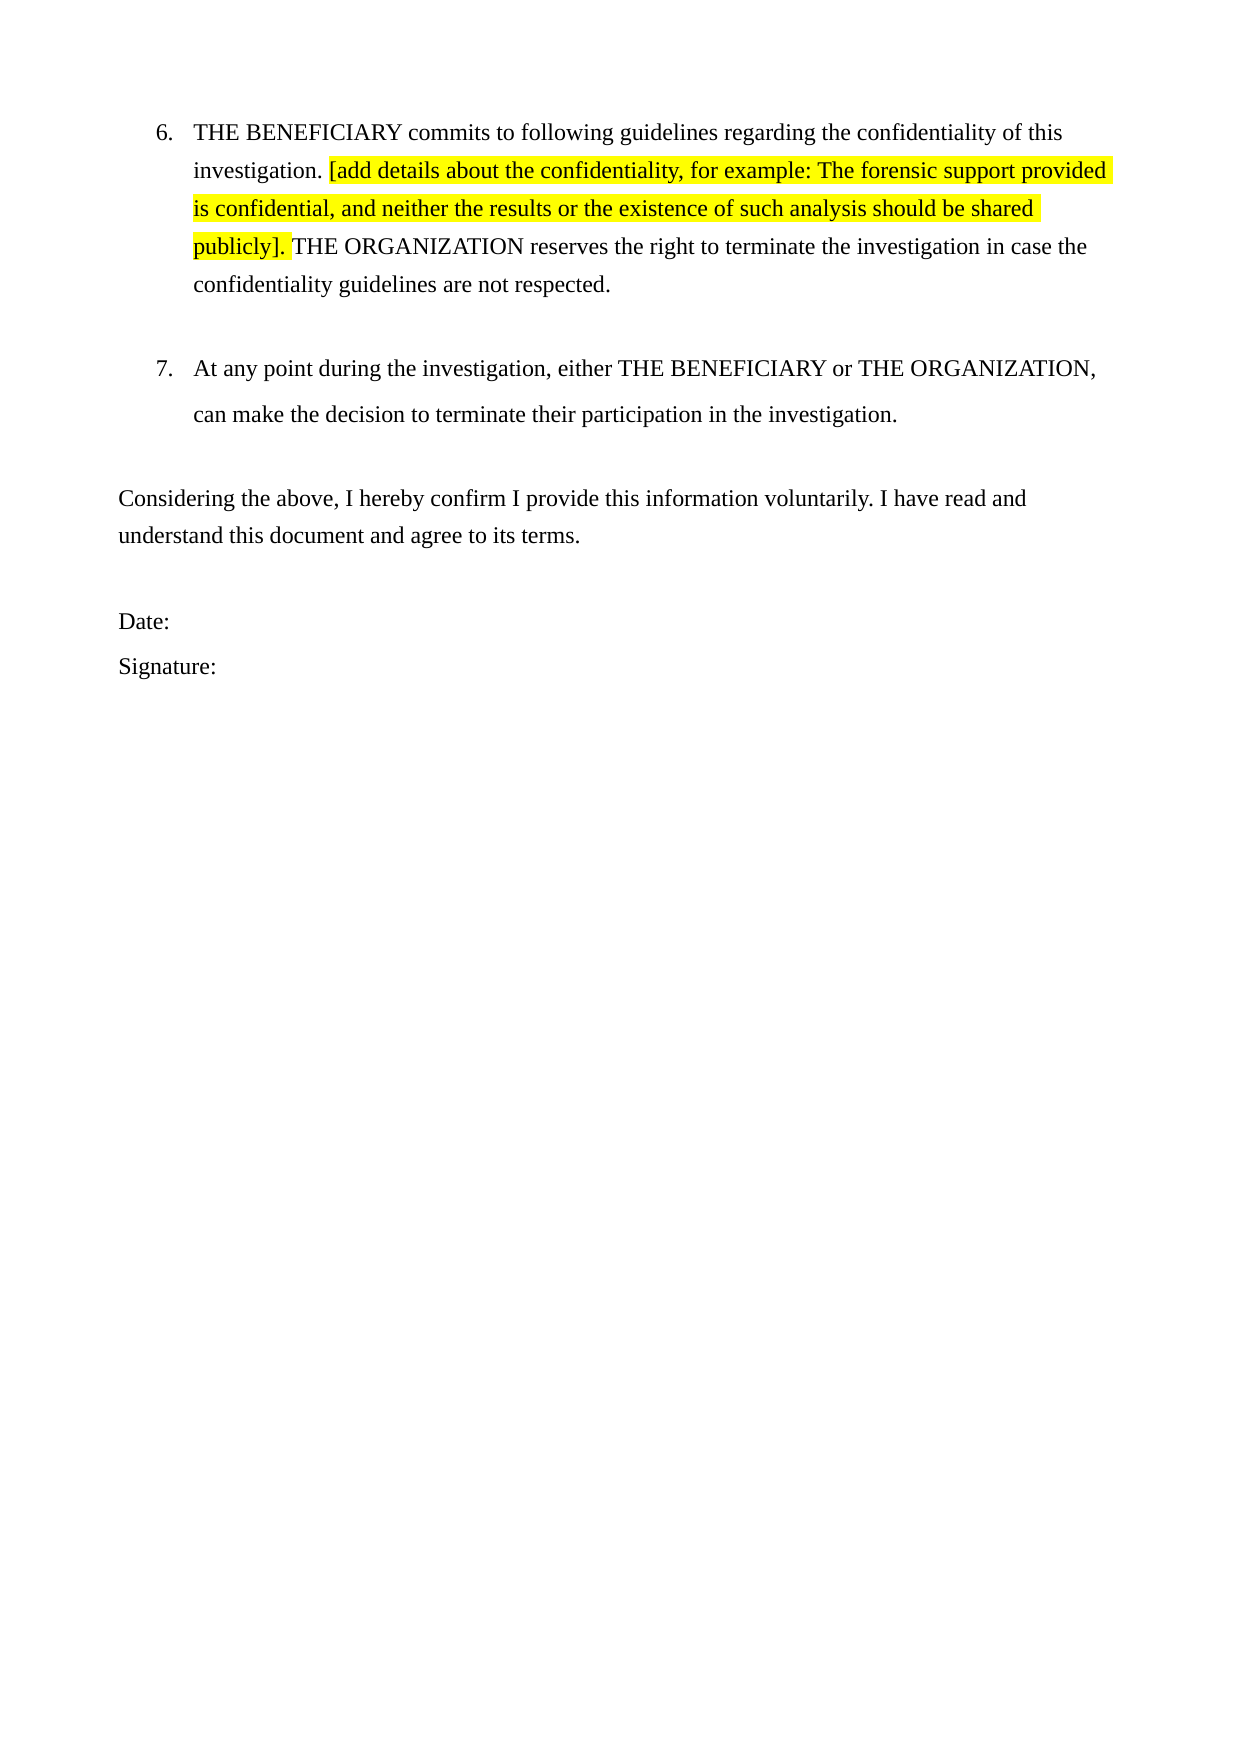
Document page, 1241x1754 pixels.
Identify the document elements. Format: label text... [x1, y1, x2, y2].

text [457, 606, 1122, 636]
text Date: [118, 606, 182, 636]
list At any point during the investigation, either THE BENEFICIARY or THE ORGANIZATION, can make the decision to terminate their participation in the investigation. [156, 354, 1122, 428]
list THE BENEFICIARY commits to following guidelines regarding the confidentiality of this investigation. [add details about the confidentiality, for example: The forensic support provided is confidential, and neither the results or the existence of such analysis should be shared publicly]. THE ORGANIZATION reserves the right to terminate the investigation in case the confidentiality guidelines are not respected. [156, 118, 1122, 298]
text Considering the above, I hereby confirm I provide this information voluntarily. I have read and understand this document and agree to its terms. [118, 483, 1122, 549]
text Signature: [118, 646, 1122, 720]
